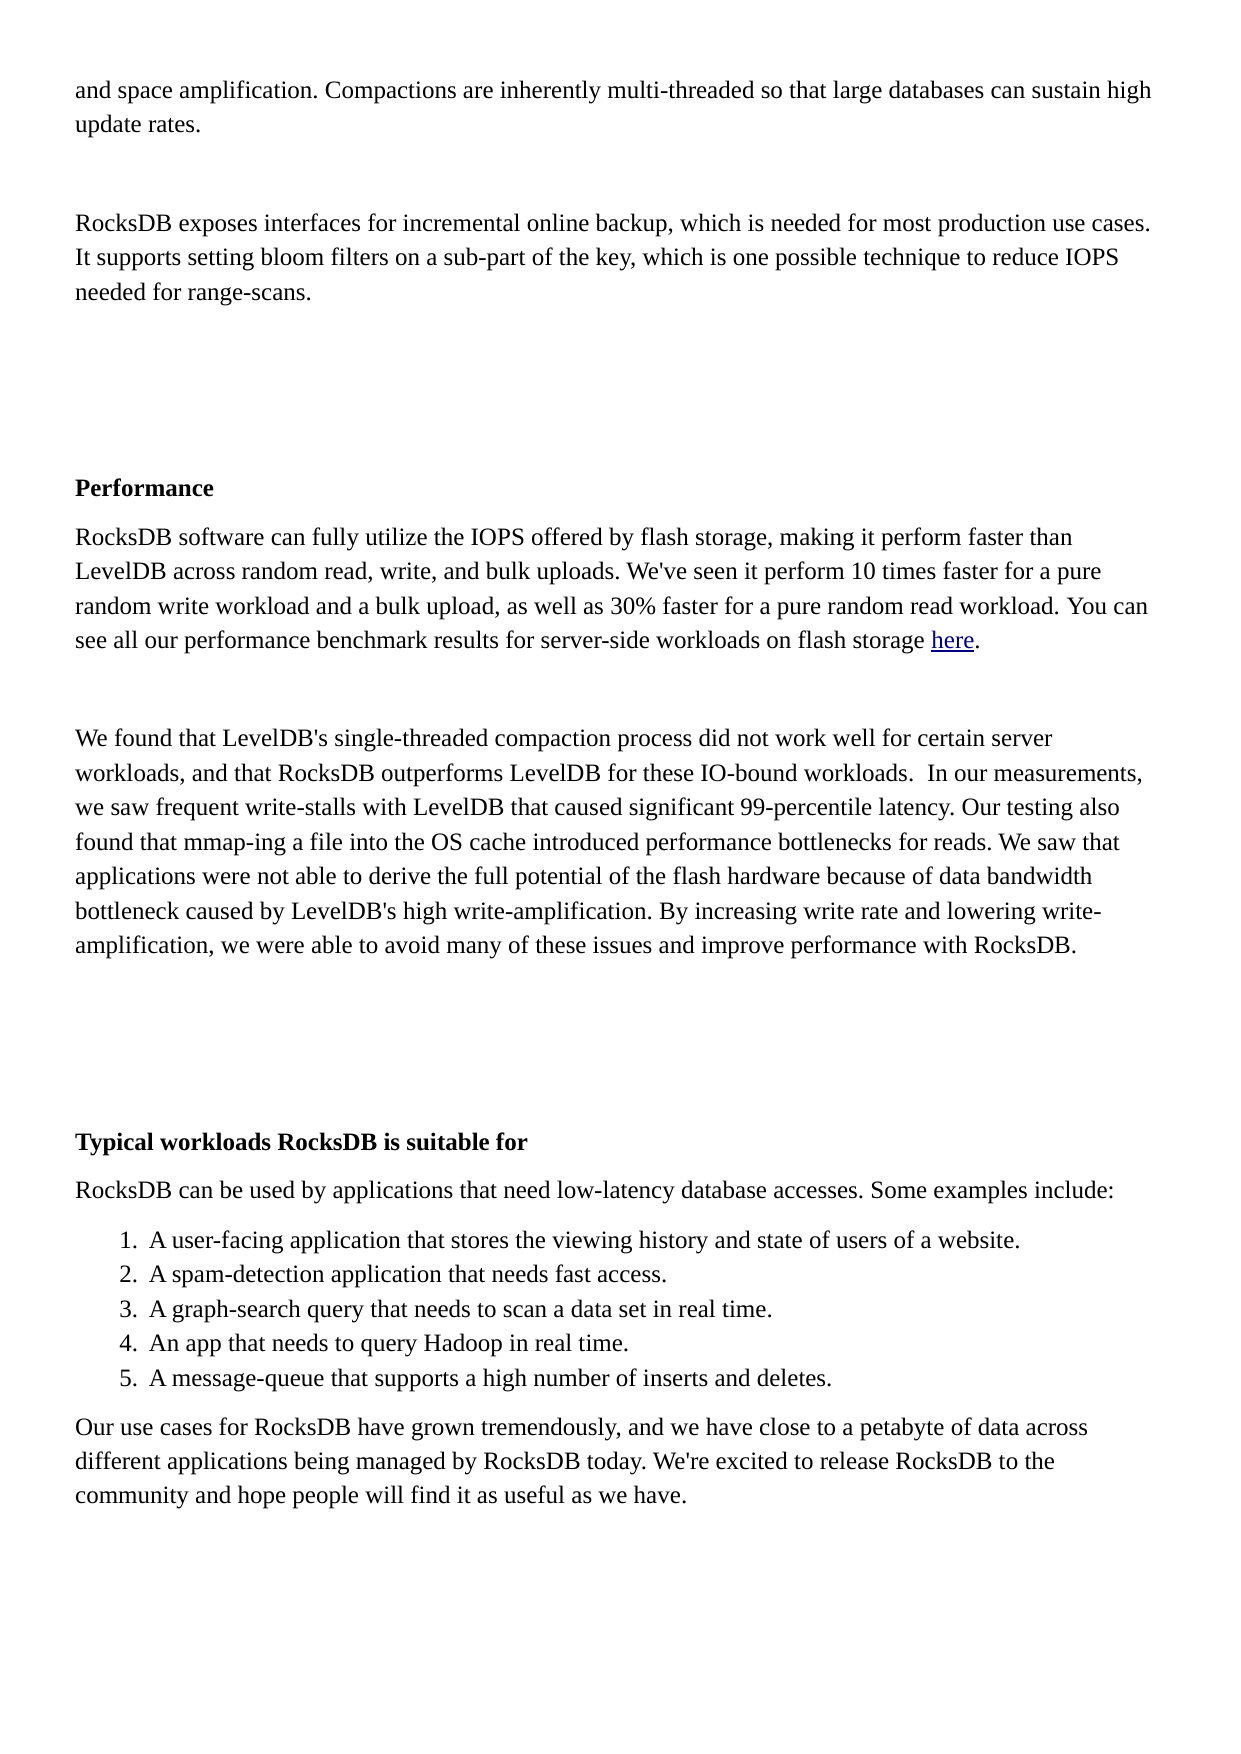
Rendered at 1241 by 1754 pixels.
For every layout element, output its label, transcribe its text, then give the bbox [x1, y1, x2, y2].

text and space amplification. Compactions are inherently multi-threaded so that large databases can sustain high update rates. [75, 75, 1165, 138]
list A graph-search query that needs to scan a data set in real time. [119, 1294, 1165, 1322]
text RocksDB can be used by applications that need low-latency database accesses. Some examples include: [75, 1176, 1165, 1204]
text RocksDB exposes interfaces for incremental online backup, which is needed for most production use cases. It supports setting bloom filters on a sub-part of the key, which is one possible technique to reduce IOPS needed for range-scans. [75, 208, 1165, 305]
text RocksDB software can fully utilize the IOPS offered by flash storage, making it perform faster than LevelDB across random read, write, and bulk uploads. We've seen it perform 10 times faster for a pure random write workload and a bulk upload, as well as 30% faster for a pure random read workload. You can see all our performance benchmark results for server-side workloads on flash storage here. [75, 522, 1165, 654]
list A user-facing application that stores the viewing history and state of users of a website. [119, 1225, 1165, 1253]
text Our use cases for RocksDB have grown tremendously, and we have close to a petabyte of data across different applications being managed by RocksDB today. We're excited to release RocksDB to the community and hope people will find it as useful as we have. [75, 1412, 1165, 1509]
list An app that needs to query Hadoop in real time. [119, 1328, 1165, 1357]
text We found that LevelDB's single-threaded compaction process did not work well for certain server workloads, and that RocksDB outperforms LevelDB for these IO-bound workloads. In our measurements, we saw frequent write-stalls with LevelDB that caused significant 99-percentile latency. Our testing also found that mmap-ing a file into the OS cache introduced performance bottlenecks for reads. We saw that applications were not able to derive the full potential of the flash hardware because of data bandwidth bottleneck caused by LevelDB's high write-amplification. By increasing write rate and lowering write-amplification, we were able to avoid many of these issues and improve performance with RocksDB. [75, 723, 1165, 959]
list A message-queue that supports a high number of inserts and deletes. [119, 1363, 1165, 1391]
text Performance [75, 473, 1165, 502]
list A spam-detection application that needs fast access. [119, 1259, 1165, 1288]
text Typical workloads RocksDB is suitable for [75, 1127, 1165, 1155]
